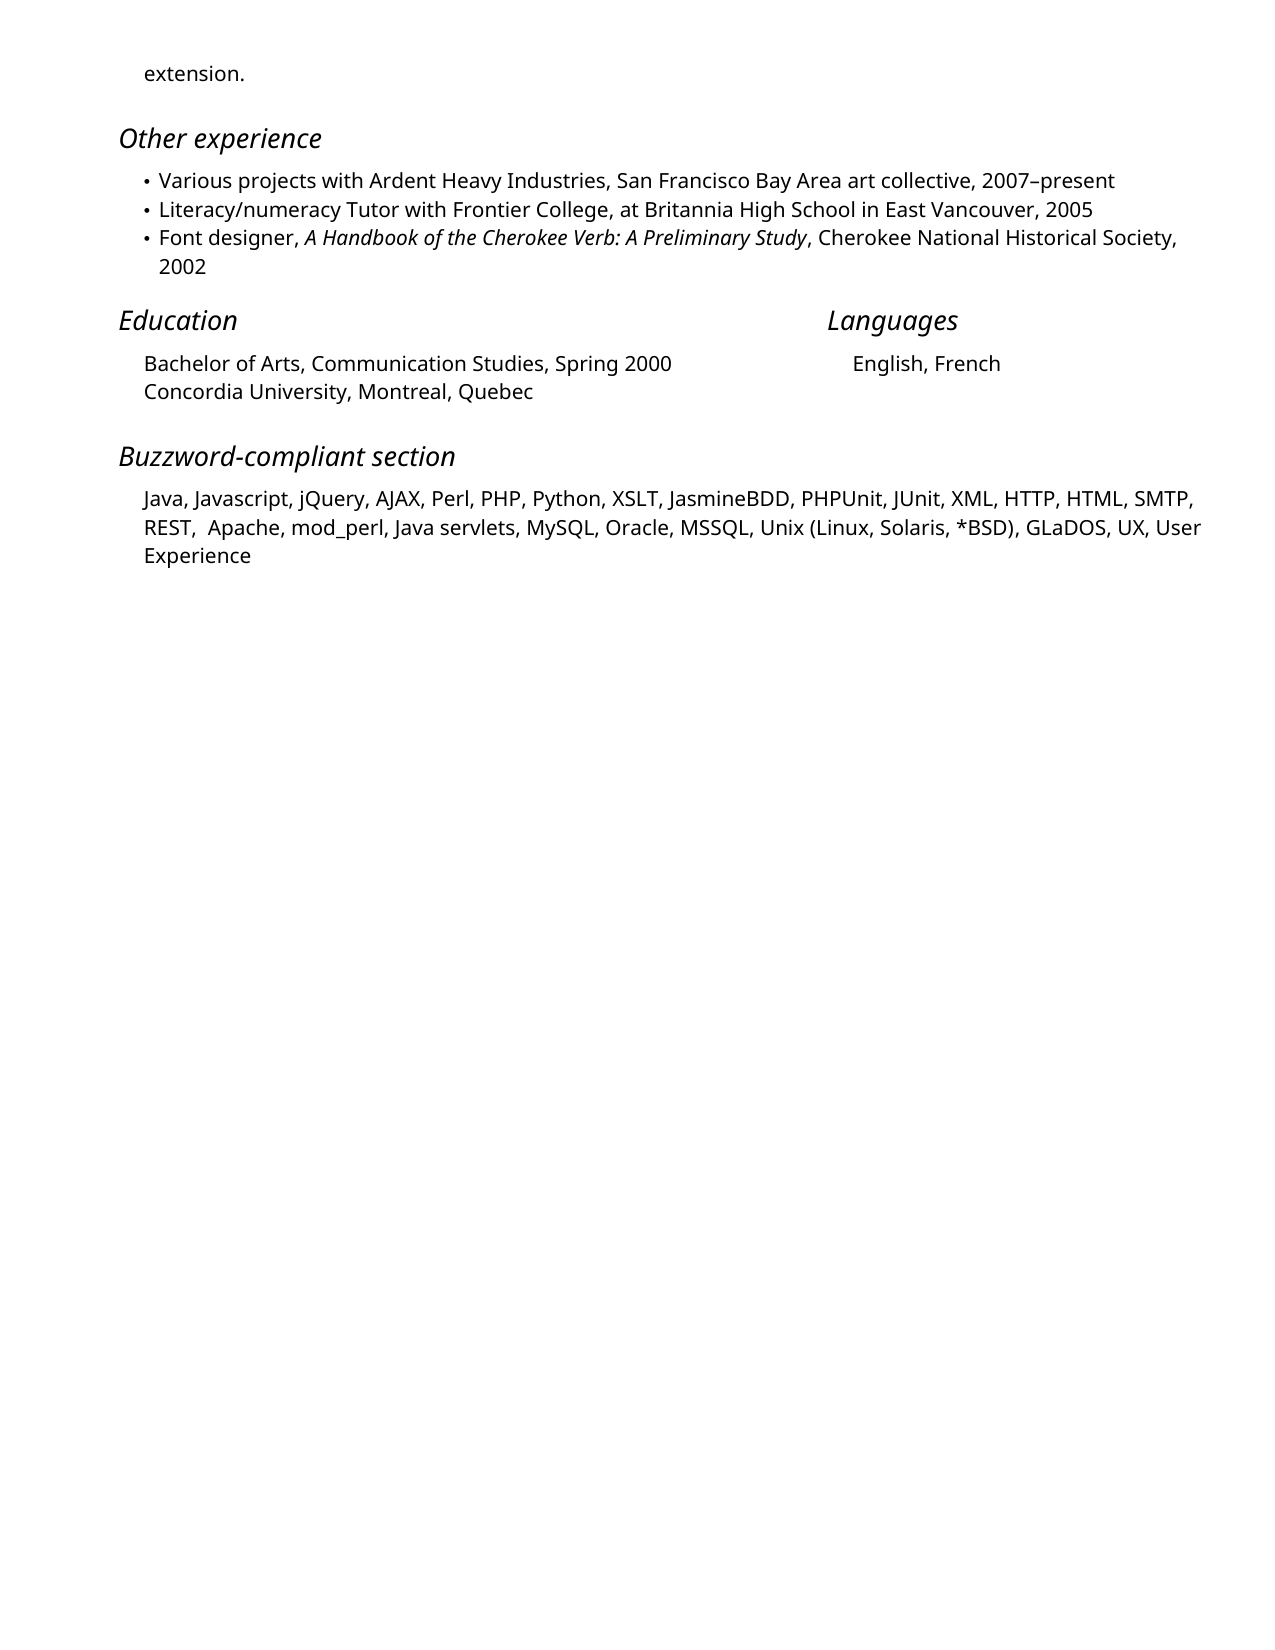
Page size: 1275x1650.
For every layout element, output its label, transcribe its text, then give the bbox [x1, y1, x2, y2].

list Literacy/numeracy Tutor with Frontier College, at Britannia High School in East Vancouver, 2005 [144, 195, 1216, 223]
text Java, Javascript, jQuery, AJAX, Perl, PHP, Python, XSLT, JasmineBDD, PHPUnit, JUnit, XML, HTTP, HTML, SMTP, REST, Apache, mod_perl, Java servlets, MySQL, Oracle, MSSQL, Unix (Linux, Solaris, *BSD), GLaDOS, UX, User Experience [144, 484, 1216, 570]
subtitle Buzzword-compliant section [118, 437, 1216, 474]
text Bachelor of Arts, Communication Studies, Spring 2000 English, French Concordia University, Montreal, Quebec [144, 349, 1216, 406]
list Various projects with Ardent Heavy Industries, San Francisco Bay Area art collective, 2007–present [144, 166, 1216, 195]
list Font designer, A Handbook of the Cherokee Verb: A Preliminary Study, Cherokee National Historical Society, 2002 [144, 223, 1216, 280]
subtitle Education Languages [118, 301, 1216, 338]
subtitle Other experience [118, 119, 1216, 156]
text extension. [144, 59, 1216, 87]
